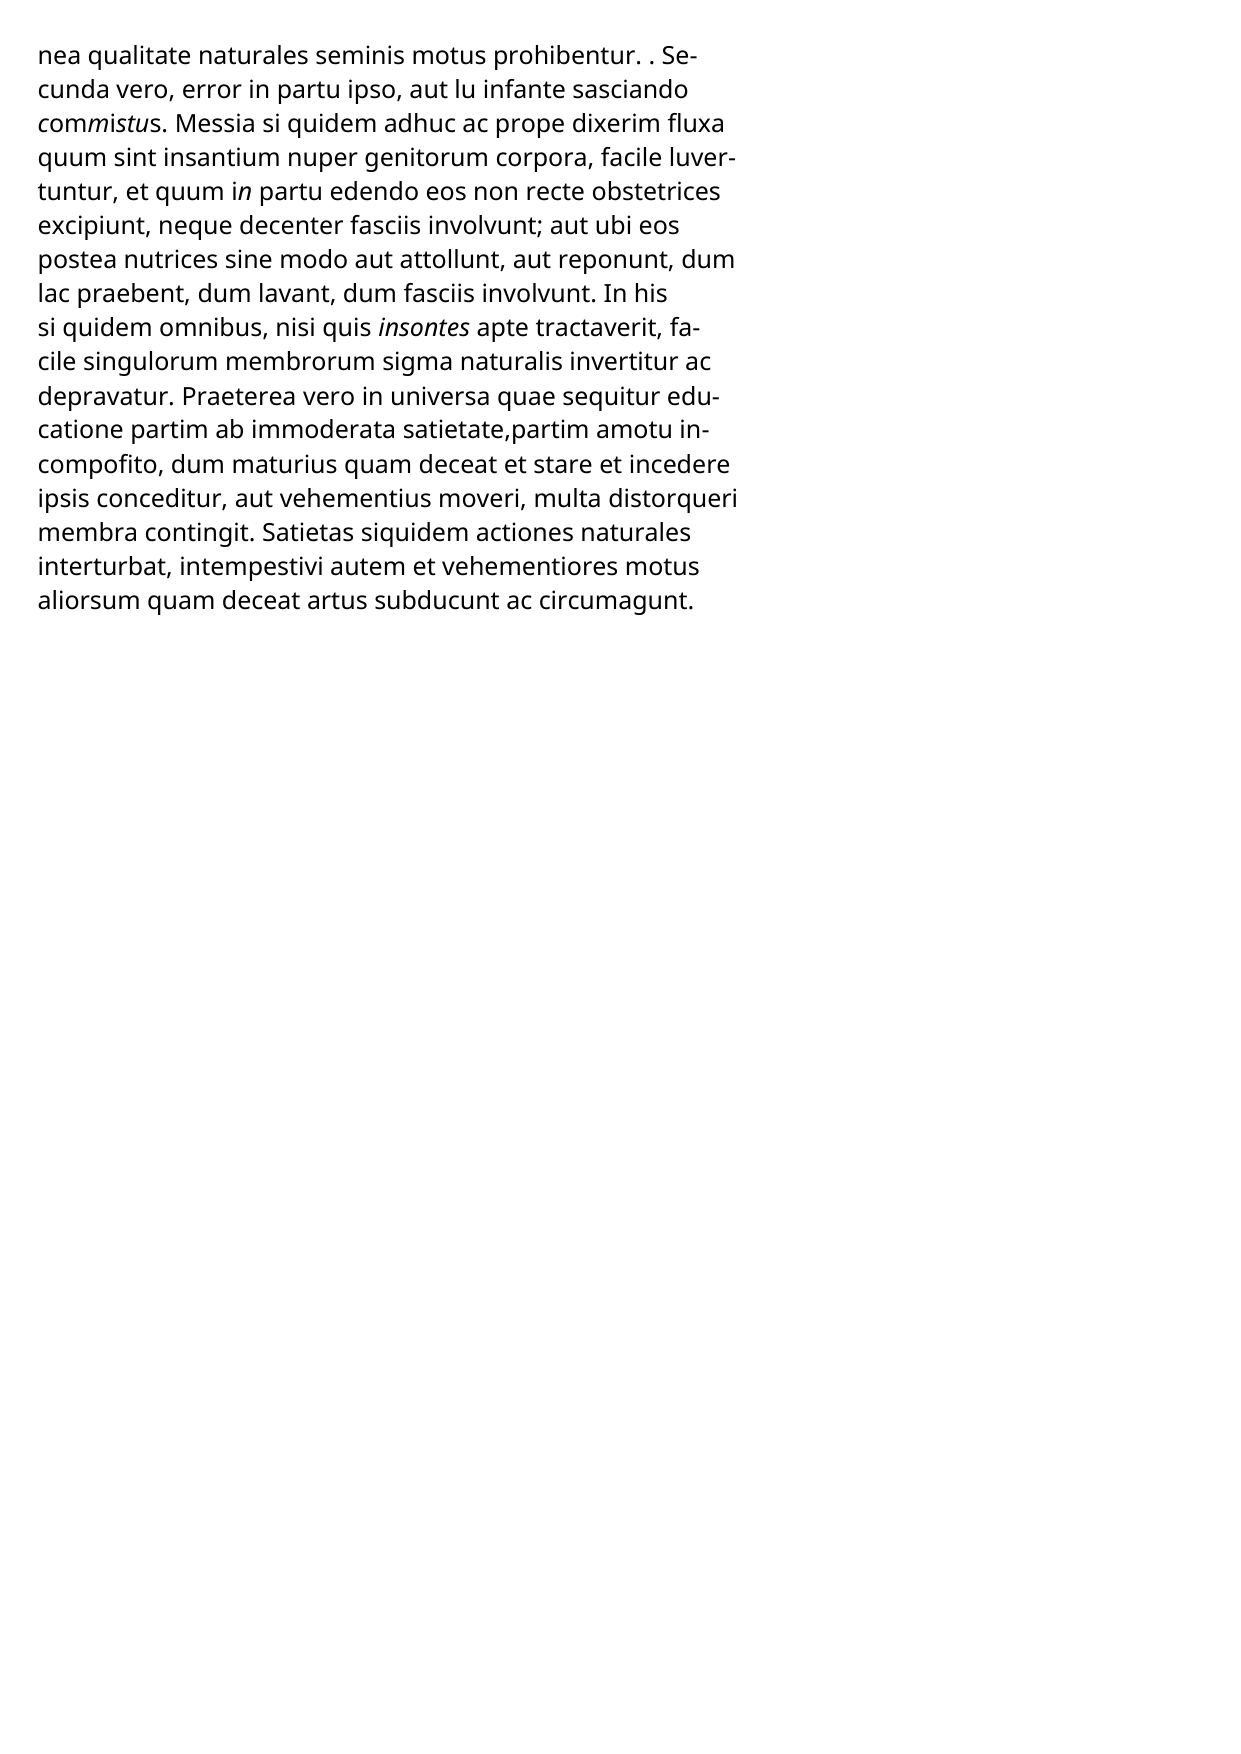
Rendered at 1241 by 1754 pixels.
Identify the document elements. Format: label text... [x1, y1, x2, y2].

text nea qualitate naturales seminis motus prohibentur. . Se- cunda vero, error in partu ipso, aut lu infante sasciando commistus. Messia si quidem adhuc ac prope dixerim fluxa quum sint insantium nuper genitorum corpora, facile luver- tuntur, et quum in partu edendo eos non recte obstetrices excipiunt, neque decenter fasciis involvunt; aut ubi eos postea nutrices sine modo aut attollunt, aut reponunt, dum lac praebent, dum lavant, dum fasciis involvunt. In his si quidem omnibus, nisi quis insontes apte tractaverit, fa- cile singulorum membrorum sigma naturalis invertitur ac depravatur. Praeterea vero in universa quae sequitur edu- catione partim ab immoderata satietate,partim amotu in- compofito, dum maturius quam deceat et stare et incedere ipsis conceditur, aut vehementius moveri, multa distorqueri membra contingit. Satietas siquidem actiones naturales interturbat, intempestivi autem et vehementiores motus aliorsum quam deceat artus subducunt ac circumagunt. [37, 37, 1203, 617]
